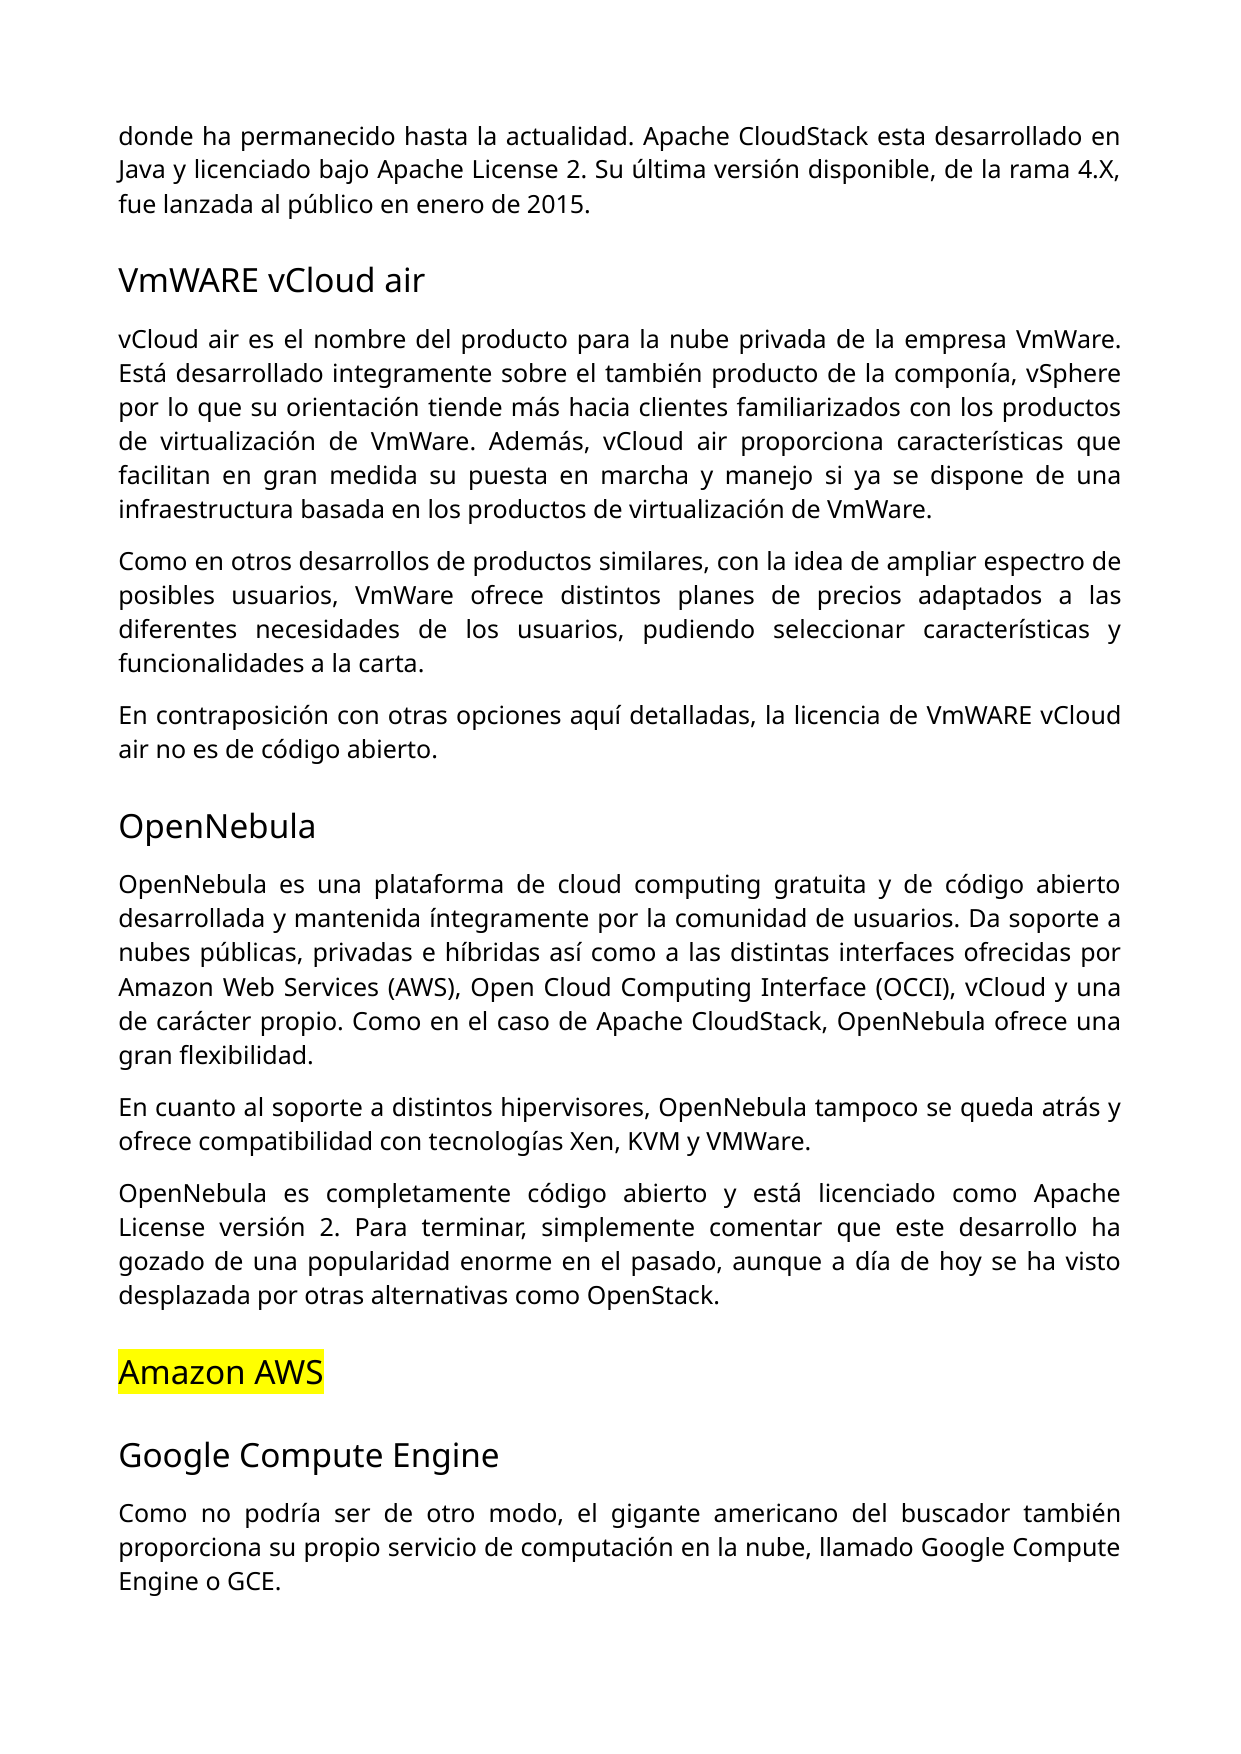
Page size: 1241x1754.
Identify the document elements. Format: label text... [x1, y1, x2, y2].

subtitle Google Compute Engine [118, 1432, 1122, 1477]
subtitle Amazon AWS [118, 1349, 1122, 1394]
text Como no podría ser de otro modo, el gigante americano del buscador también proporciona su propio servicio de computación en la nube, llamado Google Compute Engine o GCE. [118, 1496, 1122, 1598]
subtitle VmWARE vCloud air [118, 257, 1122, 303]
subtitle OpenNebula [118, 803, 1122, 848]
text OpenNebula es una plataforma de cloud computing gratuita y de código abierto desarrollada y mantenida íntegramente por la comunidad de usuarios. Da soporte a nubes públicas, privadas e híbridas así como a las distintas interfaces ofrecidas por Amazon Web Services (AWS), Open Cloud Computing Interface (OCCI), vCloud y una de carácter propio. Como en el caso de Apache CloudStack, OpenNebula ofrece una gran flexibilidad. [118, 867, 1122, 1071]
text OpenNebula es completamente código abierto y está licenciado como Apache License versión 2. Para terminar, simplemente comentar que este desarrollo ha gozado de una popularidad enorme en el pasado, aunque a día de hoy se ha visto desplazada por otras alternativas como OpenStack. [118, 1176, 1122, 1312]
text En contraposición con otras opciones aquí detalladas, la licencia de VmWARE vCloud air no es de código abierto. [118, 698, 1122, 766]
text Como en otros desarrollos de productos similares, con la idea de ampliar espectro de posibles usuarios, VmWare ofrece distintos planes de precios adaptados a las diferentes necesidades de los usuarios, pudiendo seleccionar características y funcionalidades a la carta. [118, 544, 1122, 680]
text vCloud air es el nombre del producto para la nube privada de la empresa VmWare. Está desarrollado integramente sobre el también producto de la componía, vSphere por lo que su orientación tiende más hacia clientes familiarizados con los productos de virtualización de VmWare. Además, vCloud air proporciona características que facilitan en gran medida su puesta en marcha y manejo si ya se dispone de una infraestructura basada en los productos de virtualización de VmWare. [118, 321, 1122, 526]
text donde ha permanecido hasta la actualidad. Apache CloudStack esta desarrollado en Java y licenciado bajo Apache License 2. Su última versión disponible, de la rama 4.X, fue lanzada al público en enero de 2015. [118, 118, 1122, 220]
text En cuanto al soporte a distintos hipervisores, OpenNebula tampoco se queda atrás y ofrece compatibilidad con tecnologías Xen, KVM y VMWare. [118, 1089, 1122, 1157]
